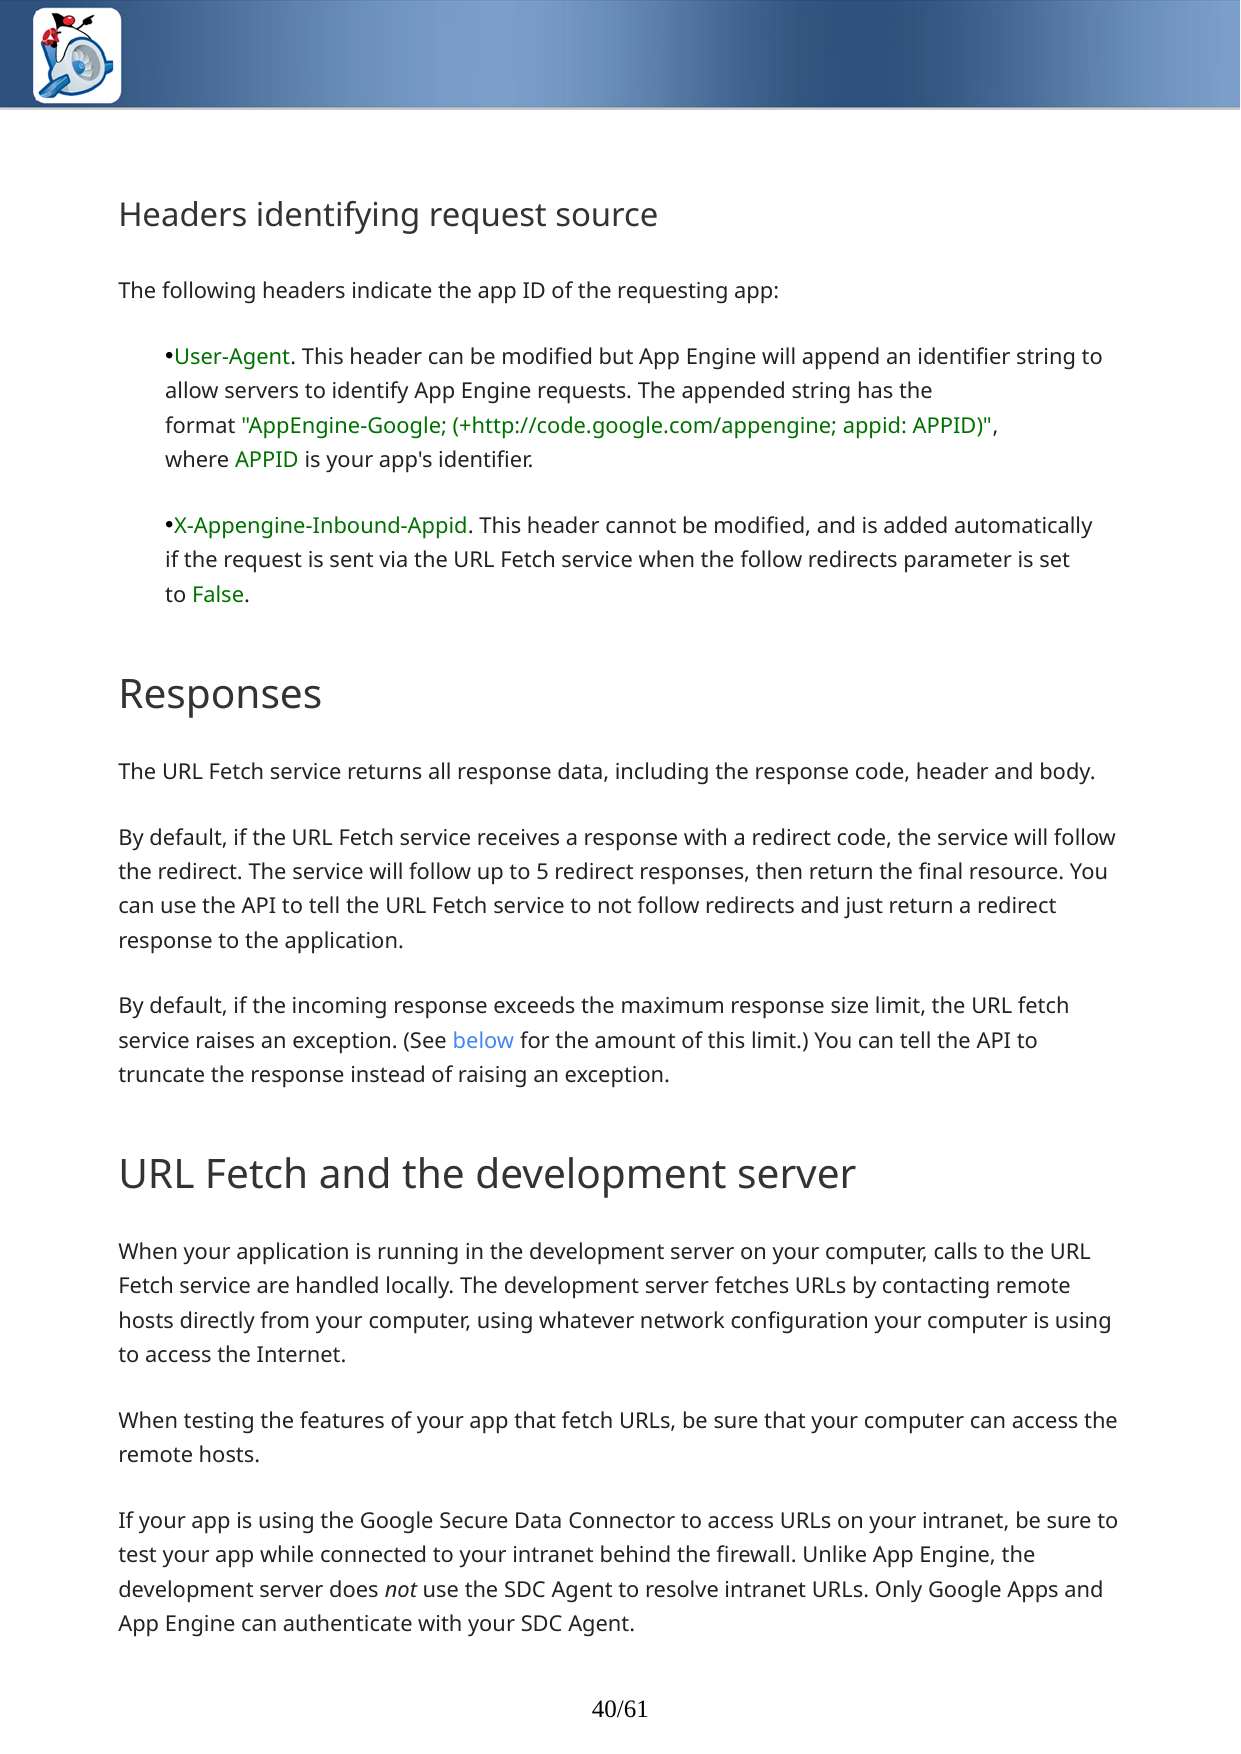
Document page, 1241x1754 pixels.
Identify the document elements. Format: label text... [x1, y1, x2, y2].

text When your application is running in the development server on your computer, calls to the URL Fetch service are handled locally. The development server fetches URLs by contacting remote hosts directly from your computer, using whatever network configuration your computer is using to access the Internet. [118, 1232, 1122, 1369]
text When testing the features of your app that fetch URLs, be sure that your computer can access the remote hosts. [118, 1400, 1122, 1469]
list User-Agent. This header can be modified but App Engine will append an identifier string to allow servers to identify App Engine requests. The appended string has the format "AppEngine-Google; (+http://code.google.com/appengine; appid: APPID)", where APPID is your app's identifier. [118, 337, 1106, 474]
text By default, if the incoming response exceeds the maximum response size limit, the URL fetch service raises an exception. (See below for the amount of this limit.) You can tell the API to truncate the response instead of raising an exception. [118, 986, 1122, 1089]
subtitle URL Fetch and the development server [118, 1145, 1122, 1200]
picture [0, 0, 1241, 110]
subtitle Headers identifying request source [118, 191, 1122, 236]
subtitle Responses [118, 665, 1122, 720]
text The URL Fetch service returns all response data, including the response code, header and body. [118, 751, 1122, 786]
list X-Appengine-Inbound-Appid. This header cannot be modified, and is added automatically if the request is sent via the URL Fetch service when the follow redirects parameter is set to False. [118, 505, 1106, 608]
text The following headers indicate the app ID of the requesting app: [118, 271, 1122, 305]
text If your app is using the Google Secure Data Connector to access URLs on your intranet, be sure to test your app while connected to your intranet behind the firewall. Unlike App Engine, the development server does not use the SDC Agent to resolve intranet URLs. Only Google Apps and App Engine can authenticate with your SDC Agent. [118, 1500, 1122, 1638]
text By default, if the URL Fetch service receives a response with a redirect code, the service will follow the redirect. The service will follow up to 5 redirect responses, then return the final resource. You can use the API to tell the URL Fetch service to not follow redirects and just return a redirect response to the application. [118, 817, 1122, 954]
